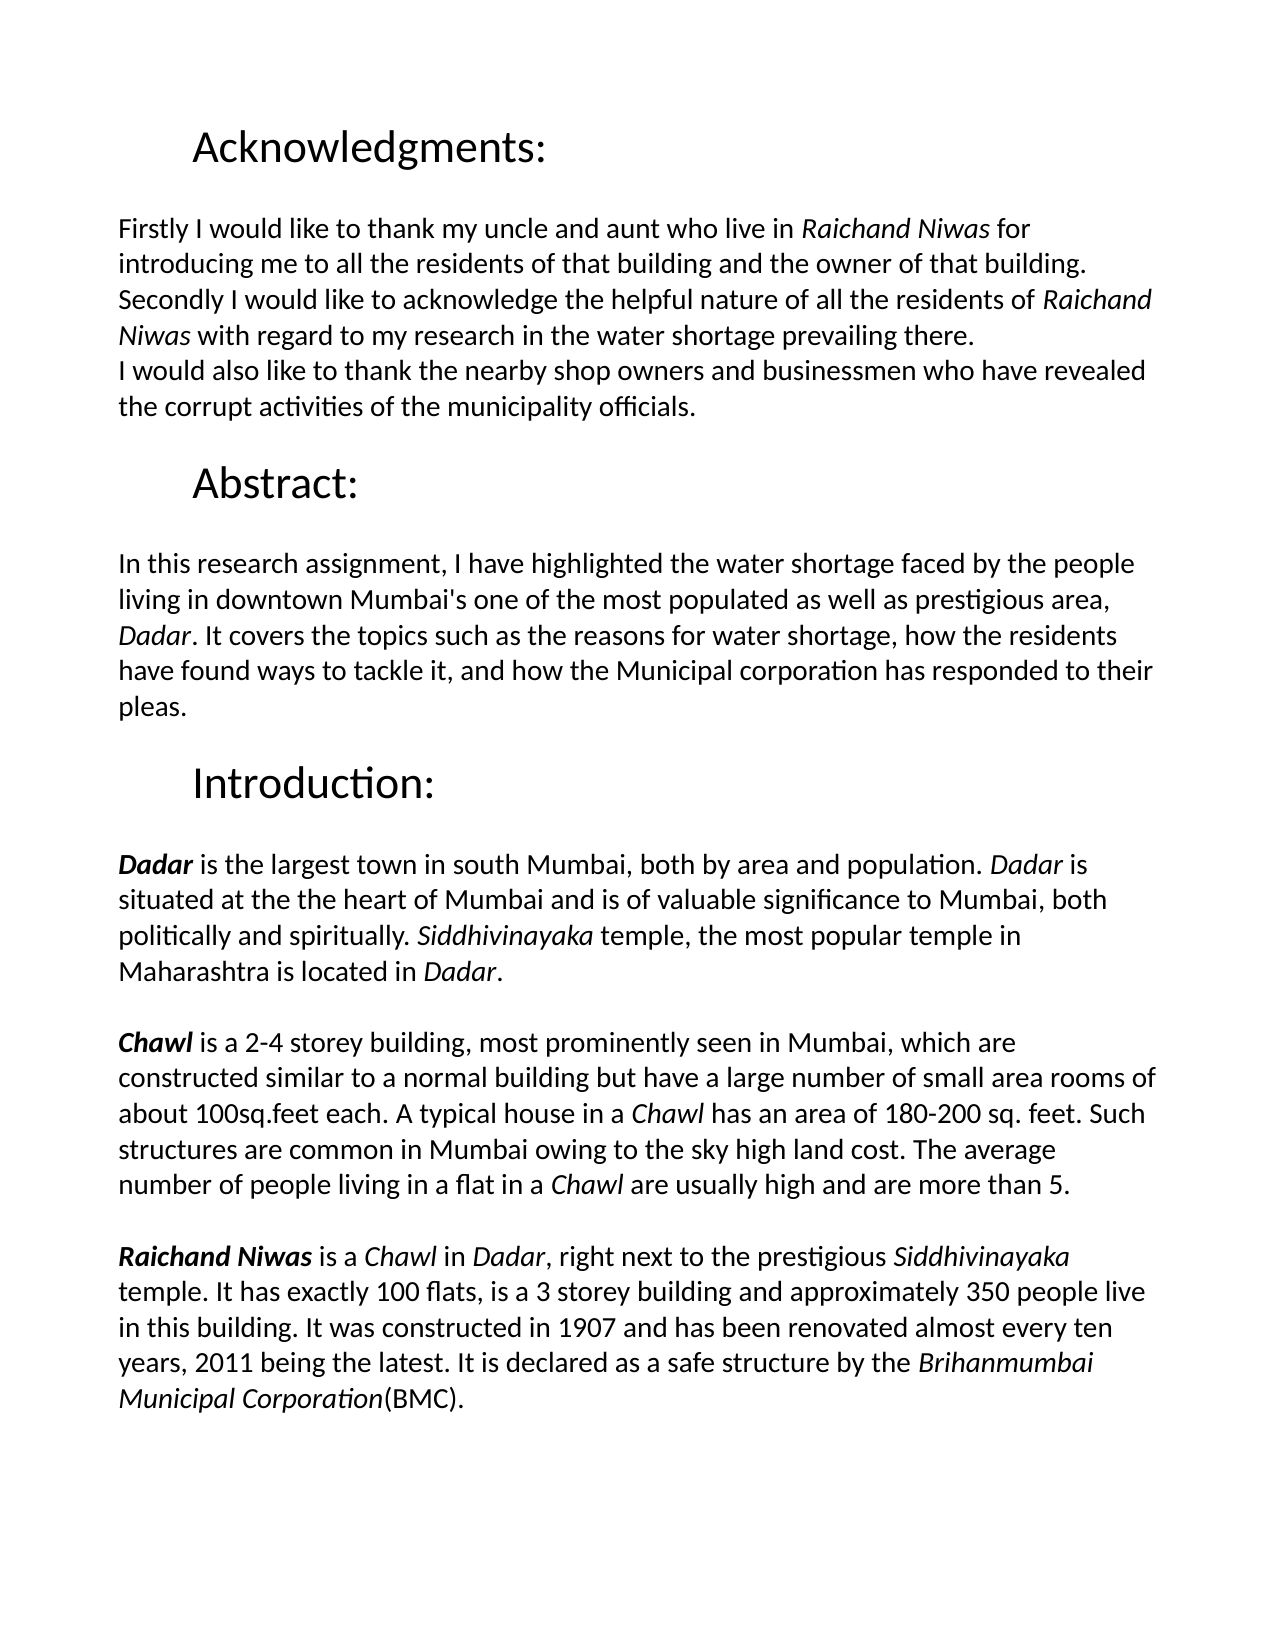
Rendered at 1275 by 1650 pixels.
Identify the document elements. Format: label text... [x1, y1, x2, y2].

text Raichand Niwas is a Chawl in Dadar, right next to the prestigious Siddhivinayaka temple. It has exactly 100 flats, is a 3 storey building and approximately 350 people live in this building. It was constructed in 1907 and has been renovated almost every ten years, 2011 being the latest. It is declared as a safe structure by the Brihanmumbai Municipal Corporation(BMC). [118, 1238, 1157, 1416]
text Secondly I would like to acknowledge the helpful nature of all the residents of Raichand Niwas with regard to my research in the water shortage prevailing there. [118, 281, 1157, 352]
text I would also like to thank the nearby shop owners and businessmen who have revealed the corrupt activities of the municipality officials. [118, 352, 1157, 423]
text Abstract: [192, 454, 1157, 510]
text Introduction: [192, 754, 1157, 810]
text Chawl is a 2-4 storey building, most prominently seen in Mumbai, which are constructed similar to a normal building but have a large number of small area rooms of about 100sq.feet each. A typical house in a Chawl has an area of 180-200 sq. feet. Such structures are common in Mumbai owing to the sky high land cost. The average number of people living in a flat in a Chawl are usually high and are more than 5. [118, 1024, 1157, 1202]
text Acknowledgments: [192, 118, 1157, 174]
text Firstly I would like to thank my uncle and aunt who live in Raichand Niwas for introducing me to all the residents of that building and the owner of that building. [118, 210, 1157, 281]
text Dadar is the largest town in south Mumbai, both by area and population. Dadar is situated at the the heart of Mumbai and is of valuable significance to Mumbai, both politically and spiritually. Siddhivinayaka temple, the most popular temple in Maharashtra is located in Dadar. [118, 846, 1157, 988]
text In this research assignment, I have highlighted the water shortage faced by the people living in downtown Mumbai's one of the most populated as well as prestigious area, Dadar. It covers the topics such as the reasons for water shortage, how the residents have found ways to tackle it, and how the Municipal corporation has responded to their pleas. [118, 546, 1157, 724]
